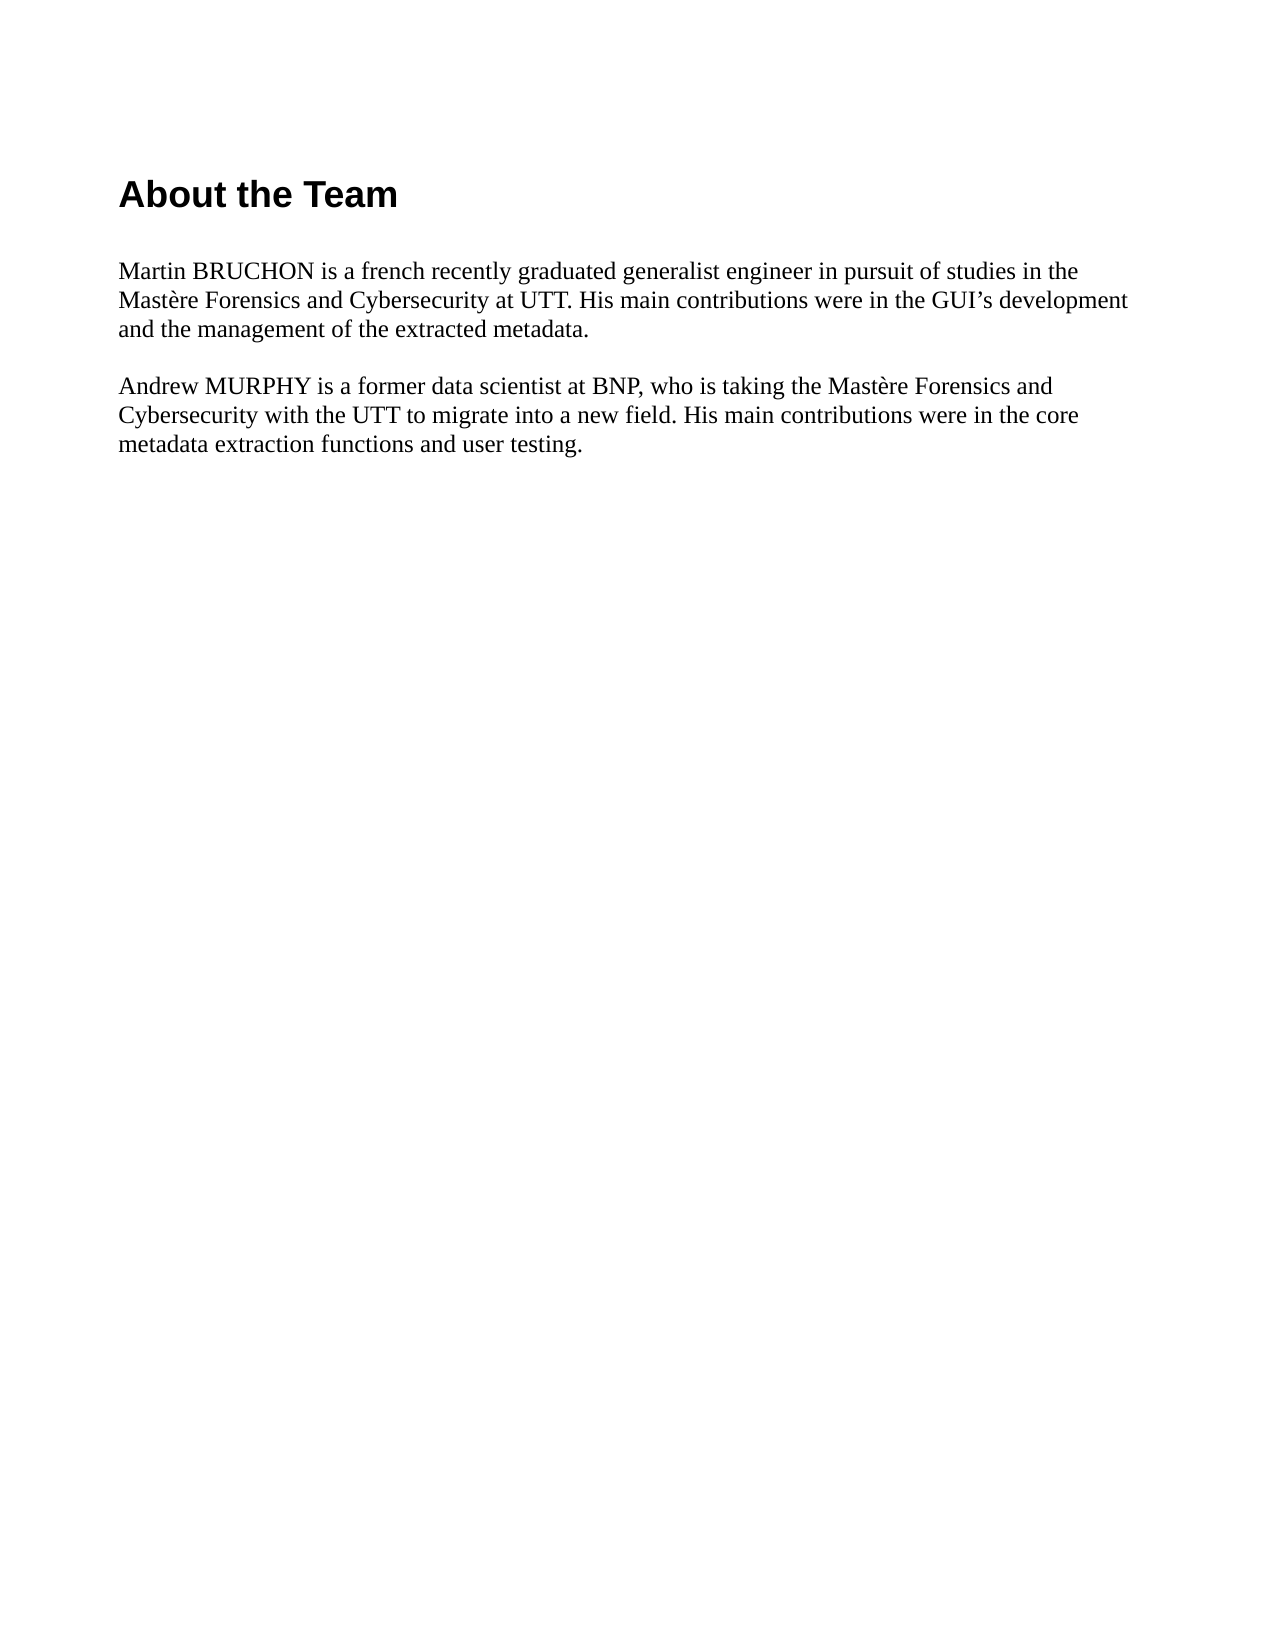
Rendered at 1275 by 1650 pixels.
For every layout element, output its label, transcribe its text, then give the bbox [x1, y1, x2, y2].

text Andrew MURPHY is a former data scientist at BNP, who is taking the Mastère Forensics and Cybersecurity with the UTT to migrate into a new field. His main contributions were in the core metadata extraction functions and user testing. [118, 371, 1157, 457]
text Martin BRUCHON is a french recently graduated generalist engineer in pursuit of studies in the Mastère Forensics and Cybersecurity at UTT. His main contributions were in the GUI’s development and the management of the extracted metadata. [118, 256, 1157, 342]
subtitle About the Team [118, 172, 1157, 215]
